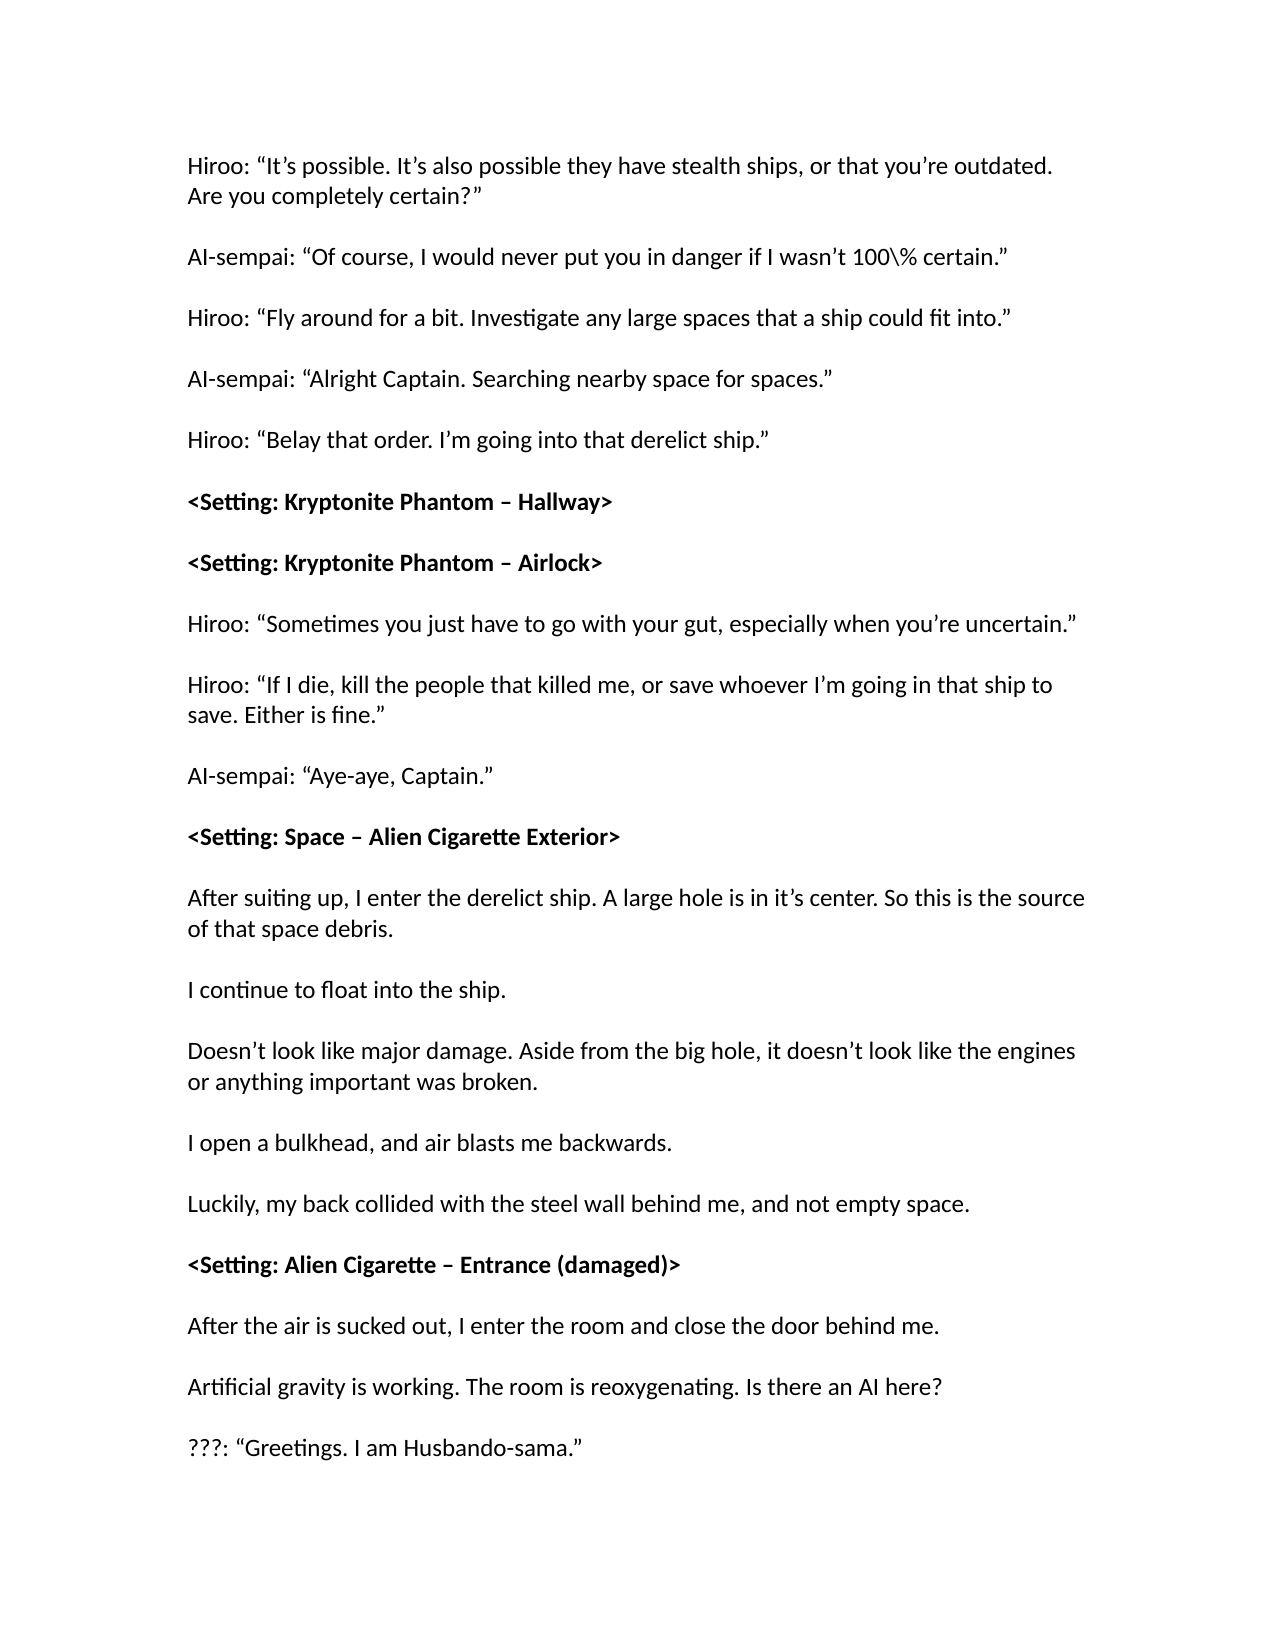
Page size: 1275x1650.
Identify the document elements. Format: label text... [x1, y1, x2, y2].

text <Setting: Kryptonite Phantom – Airlock> [187, 547, 1087, 577]
text <Setting: Alien Cigarette – Entrance (damaged)> [187, 1249, 1087, 1279]
text Artificial gravity is working. The room is reoxygenating. Is there an AI here? [187, 1371, 1087, 1401]
text Luckily, my back collided with the steel wall behind me, and not empty space. [187, 1188, 1087, 1218]
text Hiroo: “Fly around for a bit. Investigate any large spaces that a ship could fit into.” [187, 303, 1087, 333]
text ???: “Greetings. I am Husbando-sama.” [187, 1432, 1087, 1462]
text After suiting up, I enter the derelict ship. A large hole is in it’s center. So this is the source of that space debris. [187, 882, 1087, 943]
text Hiroo: “Belay that order. I’m going into that derelict ship.” [187, 425, 1087, 455]
text Hiroo: “Sometimes you just have to go with your gut, especially when you’re uncertain.” [187, 608, 1087, 638]
text Hiroo: “It’s possible. It’s also possible they have stealth ships, or that you’re outdated. Are you completely certain?” [187, 150, 1087, 211]
text After the air is sucked out, I enter the room and close the door behind me. [187, 1310, 1087, 1340]
text AI-sempai: “Aye-aye, Captain.” [187, 760, 1087, 791]
text I open a bulkhead, and air blasts me backwards. [187, 1127, 1087, 1157]
text <Setting: Kryptonite Phantom – Hallway> [187, 486, 1087, 516]
text AI-sempai: “Alright Captain. Searching nearby space for spaces.” [187, 364, 1087, 394]
text Doesn’t look like major damage. Aside from the big hole, it doesn’t look like the engines or anything important was broken. [187, 1035, 1087, 1096]
text Hiroo: “If I die, kill the people that killed me, or save whoever I’m going in that ship to save. Either is fine.” [187, 669, 1087, 730]
text I continue to float into the ship. [187, 974, 1087, 1004]
text <Setting: Space – Alien Cigarette Exterior> [187, 821, 1087, 852]
text AI-sempai: “Of course, I would never put you in danger if I wasn’t 100\% certain.” [187, 242, 1087, 272]
